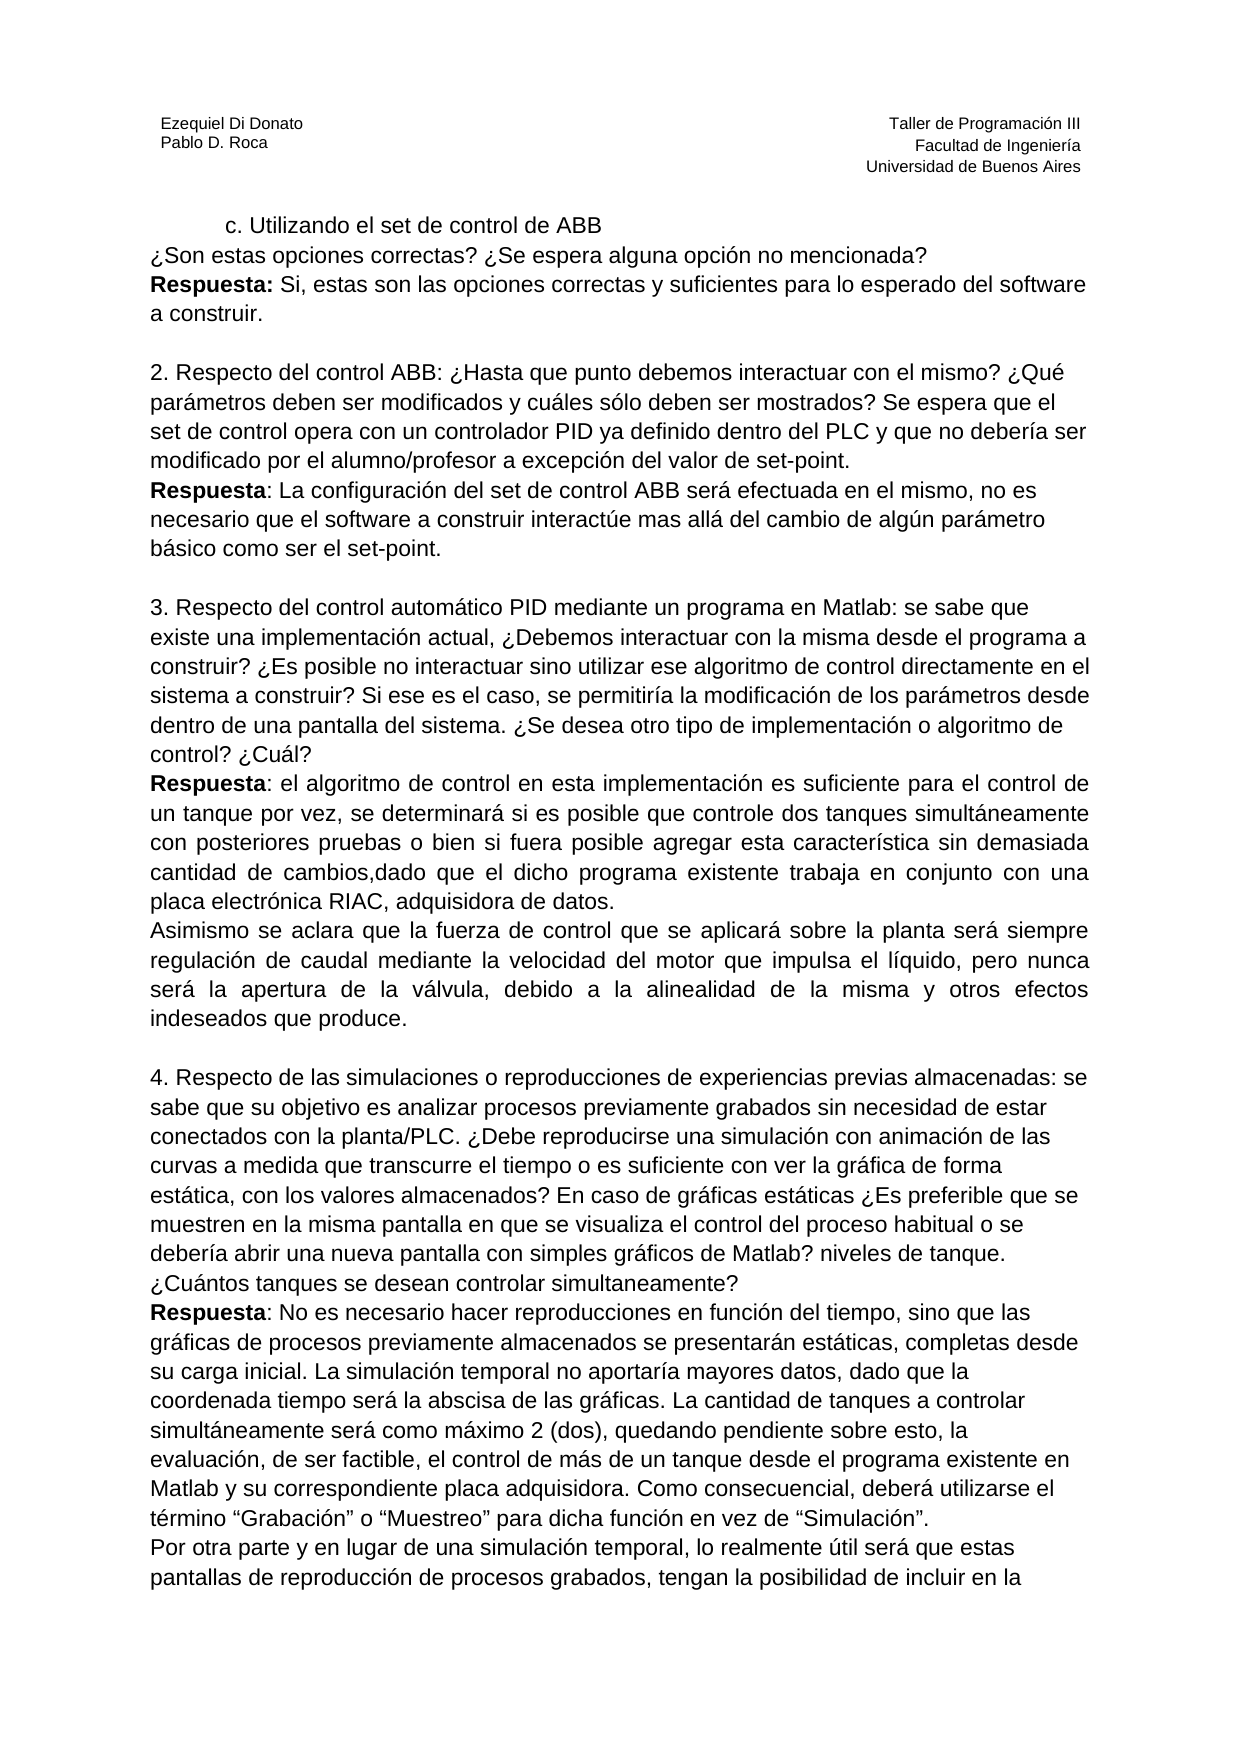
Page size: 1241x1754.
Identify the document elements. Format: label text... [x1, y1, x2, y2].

text Respuesta: el algoritmo de control en esta implementación es suficiente para el control de un tanque por vez, se determinará si es posible que controle dos tanques simultáneamente con posteriores pruebas o bien si fuera posible agregar esta característica sin demasiada cantidad de cambios,dado que el dicho programa existente trabaja en conjunto con una placa electrónica RIAC, adquisidora de datos. [150, 771, 1090, 914]
text Asimismo se aclara que la fuerza de control que se aplicará sobre la planta será siempre regulación de caudal mediante la velocidad del motor que impulsa el líquido, pero nunca será la apertura de la válvula, debido a la alinealidad de la misma y otros efectos indeseados que produce. [150, 918, 1090, 1032]
text Respuesta: No es necesario hacer reproducciones en función del tiempo, sino que las gráficas de procesos previamente almacenados se presentarán estáticas, completas desde su carga inicial. La simulación temporal no aportaría mayores datos, dado que la coordenada tiempo será la abscisa de las gráficas. La cantidad de tanques a controlar simultáneamente será como máximo 2 (dos), quedando pendiente sobre esto, la evaluación, de ser factible, el control de más de un tanque desde el programa existente en Matlab y su correspondiente placa adquisidora. Como consecuencial, deberá utilizarse el término “Grabación” o “Muestreo” para dicha función en vez de “Simulación”. [150, 1300, 1090, 1531]
text 3. Respecto del control automático PID mediante un programa en Matlab: se sabe que existe una implementación actual, ¿Debemos interactuar con la misma desde el programa a construir? ¿Es posible no interactuar sino utilizar ese algoritmo de control directamente en el sistema a construir? Si ese es el caso, se permitiría la modificación de los parámetros desde dentro de una pantalla del sistema. ¿Se desea otro tipo de implementación o algoritmo de control? ¿Cuál? [150, 595, 1090, 767]
text 2. Respecto del control ABB: ¿Hasta que punto debemos interactuar con el mismo? ¿Qué parámetros deben ser modificados y cuáles sólo deben ser mostrados? Se espera que el set de control opera con un controlador PID ya definido dentro del PLC y que no debería ser modificado por el alumno/profesor a excepción del valor de set-point. [150, 360, 1090, 474]
text Respuesta: Si, estas son las opciones correctas y suficientes para lo esperado del software a construir. [150, 272, 1090, 327]
text ¿Son estas opciones correctas? ¿Se espera alguna opción no mencionada? [150, 242, 1090, 268]
text Respuesta: La configuración del set de control ABB será efectuada en el mismo, no es necesario que el software a construir interactúe mas allá del cambio de algún parámetro básico como ser el set-point. [150, 477, 1090, 562]
text 4. Respecto de las simulaciones o reproducciones de experiencias previas almacenadas: se sabe que su objetivo es analizar procesos previamente grabados sin necesidad de estar conectados con la planta/PLC. ¿Debe reproducirse una simulación con animación de las curvas a medida que transcurre el tiempo o es suficiente con ver la gráfica de forma estática, con los valores almacenados? En caso de gráficas estáticas ¿Es preferible que se muestren en la misma pantalla en que se visualiza el control del proceso habitual o se debería abrir una nueva pantalla con simples gráficos de Matlab? niveles de tanque. ¿Cuántos tanques se desean controlar simultaneamente? [150, 1065, 1090, 1296]
text Por otra parte y en lugar de una simulación temporal, lo realmente útil será que estas pantallas de reproducción de procesos grabados, tengan la posibilidad de incluir en la [150, 1535, 1090, 1590]
text c. Utilizando el set de control de ABB [225, 213, 1090, 239]
